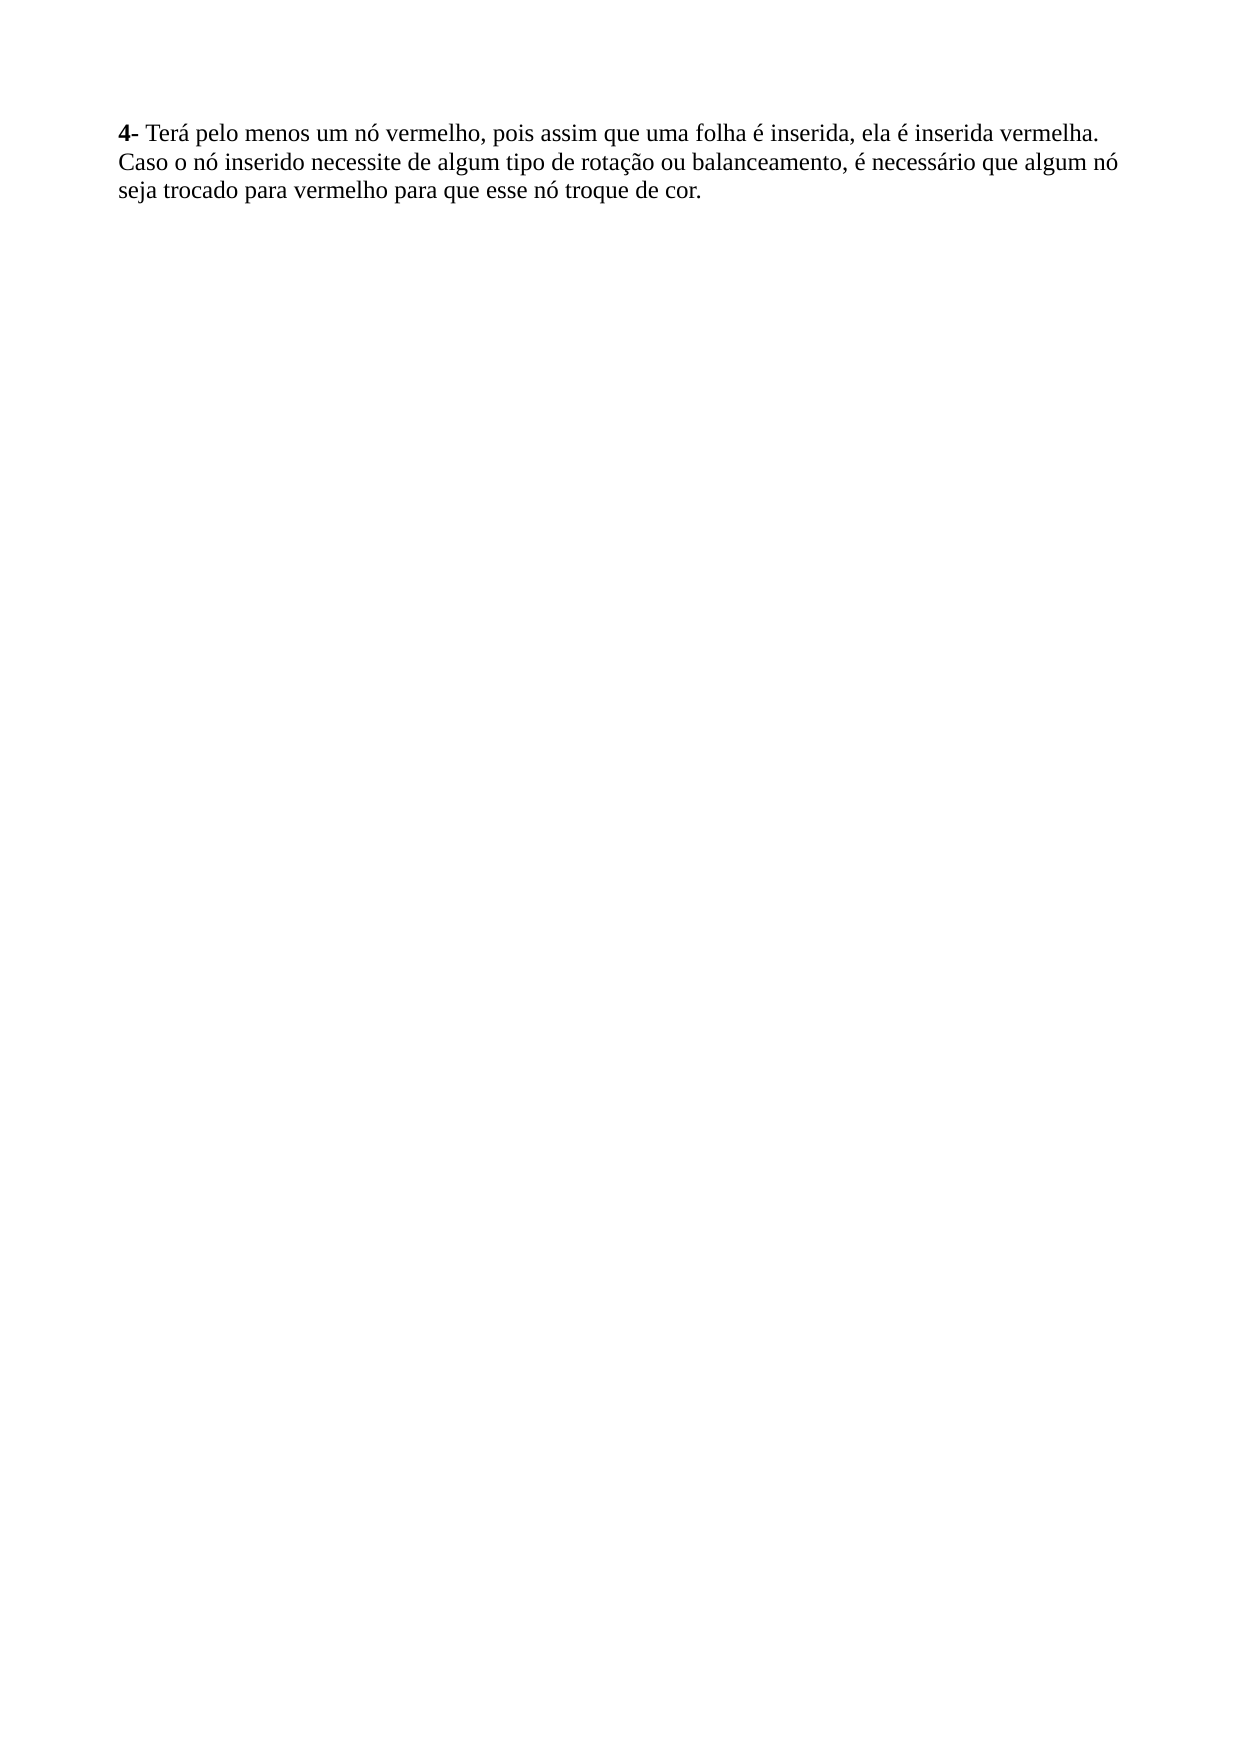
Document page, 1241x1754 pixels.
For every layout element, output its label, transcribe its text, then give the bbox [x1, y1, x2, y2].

text 4- Terá pelo menos um nó vermelho, pois assim que uma folha é inserida, ela é inserida vermelha. Caso o nó inserido necessite de algum tipo de rotação ou balanceamento, é necessário que algum nó seja trocado para vermelho para que esse nó troque de cor. [118, 118, 1122, 204]
